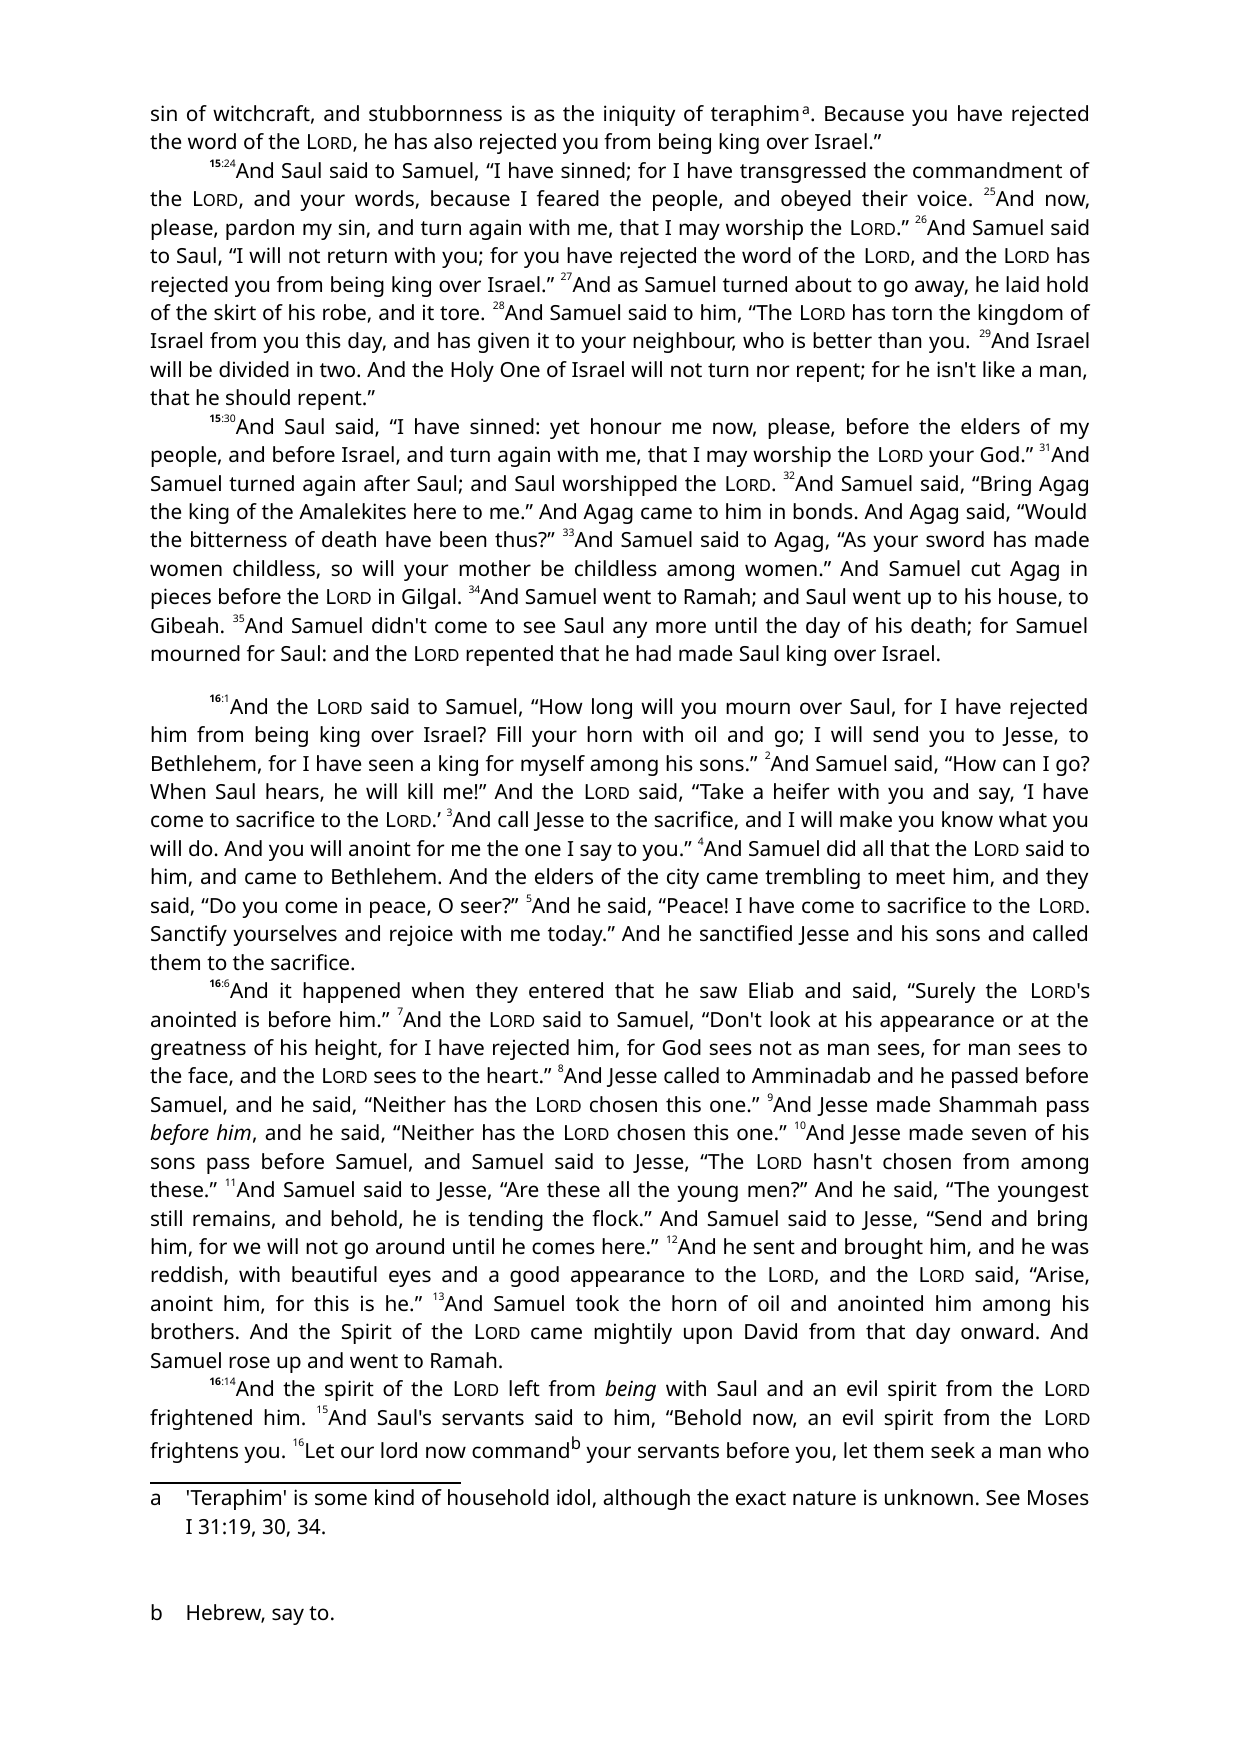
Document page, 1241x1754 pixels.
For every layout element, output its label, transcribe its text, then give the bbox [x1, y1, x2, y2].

text 15:24And Saul said to Samuel, “I have sinned; for I have transgressed the commandment of the Lord, and your words, because I feared the people, and obeyed their voice. 25And now, please, pardon my sin, and turn again with me, that I may worship the Lord.” 26And Samuel said to Saul, “I will not return with you; for you have rejected the word of the Lord, and the Lord has rejected you from being king over Israel.” 27And as Samuel turned about to go away, he laid hold of the skirt of his robe, and it tore. 28And Samuel said to him, “The Lord has torn the kingdom of Israel from you this day, and has given it to your neighbour, who is better than you. 29And Israel will be divided in two. And the Holy One of Israel will not turn nor repent; for he isn't like a man, that he should repent.” [150, 156, 1090, 412]
text 16:6And it happened when they entered that he saw Eliab and said, “Surely the Lord's anointed is before him.” 7And the Lord said to Samuel, “Don't look at his appearance or at the greatness of his height, for I have rejected him, for God sees not as man sees, for man sees to the face, and the Lord sees to the heart.” 8And Jesse called to Amminadab and he passed before Samuel, and he said, “Neither has the Lord chosen this one.” 9And Jesse made Shammah pass before him, and he said, “Neither has the Lord chosen this one.” 10And Jesse made seven of his sons pass before Samuel, and Samuel said to Jesse, “The Lord hasn't chosen from among these.” 11And Samuel said to Jesse, “Are these all the young men?” And he said, “The youngest still remains, and behold, he is tending the flock.” And Samuel said to Jesse, “Send and bring him, for we will not go around until he comes here.” 12And he sent and brought him, and he was reddish, with beautiful eyes and a good appearance to the Lord, and the Lord said, “Arise, anoint him, for this is he.” 13And Samuel took the horn of oil and anointed him among his brothers. And the Spirit of the Lord came mightily upon David from that day onward. And Samuel rose up and went to Ramah. [150, 976, 1090, 1374]
text Hebrew, say to. [150, 1598, 1090, 1626]
text 16:14And the spirit of the Lord left from being with Saul and an evil spirit from the Lord frightened him. 15And Saul's servants said to him, “Behold now, an evil spirit from the Lord frightens you. 16Let our lord now command your servants before you, let them seek a man who knows how to play the harp, and it will be that when the evil spirit of God is on you, then he will play it with his hand, and you will be well, it will let you alone.” 17And Saul said to his servants, “Look for me now for a man who plays well, and bring him to me.” 18And one of the young men answered and said, “Behold, I have seen a son of Jesse the Bethlehemite who knows how to play, a mighty, valiant man, and a man of battle, and understanding in speech, and a handsome man, and the Lord is with him. [150, 1374, 1090, 1465]
text 'Teraphim' is some kind of household idol, although the exact nature is unknown. See Moses I 31:19, 30, 34. [150, 1483, 1090, 1540]
text 16:1And the Lord said to Samuel, “How long will you mourn over Saul, for I have rejected him from being king over Israel? Fill your horn with oil and go; I will send you to Jesse, to Bethlehem, for I have seen a king for myself among his sons.” 2And Samuel said, “How can I go? When Saul hears, he will kill me!” And the Lord said, “Take a heifer with you and say, ‘I have come to sacrifice to the Lord.’ 3And call Jesse to the sacrifice, and I will make you know what you will do. And you will anoint for me the one I say to you.” 4And Samuel did all that the Lord said to him, and came to Bethlehem. And the elders of the city came trembling to meet him, and they said, “Do you come in peace, O seer?” 5And he said, “Peace! I have come to sacrifice to the Lord. Sanctify yourselves and rejoice with me today.” And he sanctified Jesse and his sons and called them to the sacrifice. [150, 692, 1090, 976]
text 15:30And Saul said, “I have sinned: yet honour me now, please, before the elders of my people, and before Israel, and turn again with me, that I may worship the Lord your God.” 31And Samuel turned again after Saul; and Saul worshipped the Lord. 32And Samuel said, “Bring Agag the king of the Amalekites here to me.” And Agag came to him in bonds. And Agag said, “Would the bitterness of death have been thus?” 33And Samuel said to Agag, “As your sword has made women childless, so will your mother be childless among women.” And Samuel cut Agag in pieces before the Lord in Gilgal. 34And Samuel went to Ramah; and Saul went up to his house, to Gibeah. 35And Samuel didn't come to see Saul any more until the day of his death; for Samuel mourned for Saul: and the Lord repented that he had made Saul king over Israel. [150, 412, 1090, 668]
text 15:20And Saul said to Samuel, “Yes, I have obeyed the voice of the people, and I have gone the way which the Lord sent me, and have brought Agag the king of Amalek, and have completely destroyed the Amalekites. 21And the people took from the spoil, sheep and cattle, the chief of the devoted things, before the Lord your God in Gilgal.” 22And Samuel said, “Does the Lord have as great delight in burnt offerings and sacrifices, as in obeying the voice of the Lord? Behold, to obey is better than sacrifice, and to listen than the fat of rams. 23For rebellion is as the sin of witchcraft, and stubbornness is as the iniquity of teraphim. Because you have rejected the word of the Lord, he has also rejected you from being king over Israel.” [150, 99, 1090, 156]
